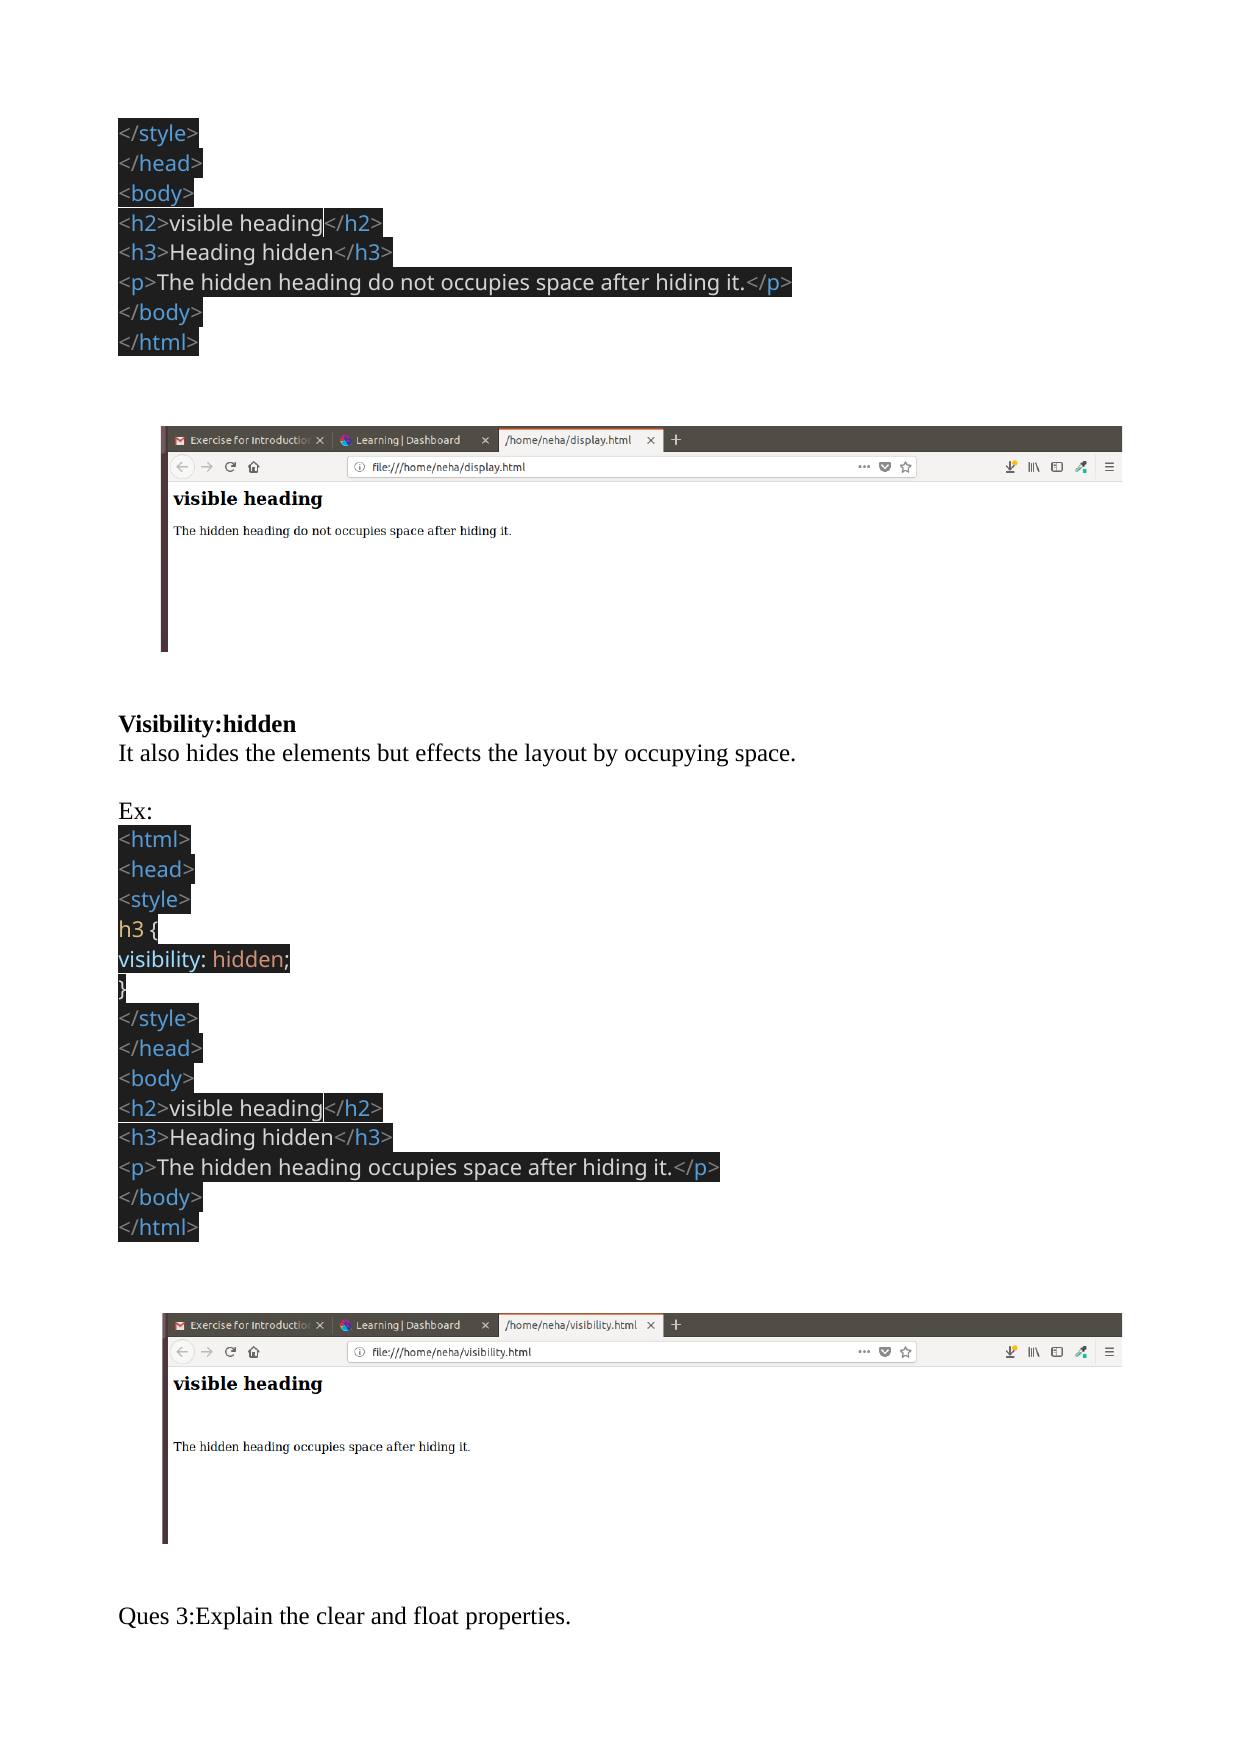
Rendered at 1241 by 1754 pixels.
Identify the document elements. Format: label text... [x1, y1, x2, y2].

text <h2>visible heading</h2> [118, 1093, 1122, 1122]
text <head> [118, 854, 1122, 884]
text h3 { [118, 914, 1122, 944]
picture [160, 426, 1123, 652]
text </head> [118, 148, 1122, 178]
text </html> [118, 327, 1122, 356]
text </style> [118, 118, 1122, 148]
text <p>The hidden heading occupies space after hiding it.</p> [118, 1152, 1122, 1182]
text Ex: [118, 796, 1122, 824]
text <body> [118, 178, 1122, 207]
text <p>The hidden heading do not occupies space after hiding it.</p> [118, 267, 1122, 297]
text </head> [118, 1033, 1122, 1063]
text visibility: hidden; [118, 944, 1122, 973]
text <h2>visible heading</h2> [118, 207, 1122, 237]
text } [118, 973, 1122, 1003]
text <body> [118, 1063, 1122, 1093]
text <h3>Heading hidden</h3> [118, 1122, 1122, 1152]
text </style> [118, 1003, 1122, 1033]
text Visibility:hidden [118, 709, 1122, 738]
text <h3>Heading hidden</h3> [118, 237, 1122, 267]
text </body> [118, 297, 1122, 327]
text <style> [118, 884, 1122, 914]
text <html> [118, 824, 1122, 854]
text It also hides the elements but effects the layout by occupying space. [118, 738, 1122, 767]
text </body> [118, 1182, 1122, 1212]
text Ques 3:Explain the clear and float properties. [118, 1601, 1122, 1629]
text </html> [118, 1212, 1122, 1242]
picture [162, 1313, 1123, 1544]
